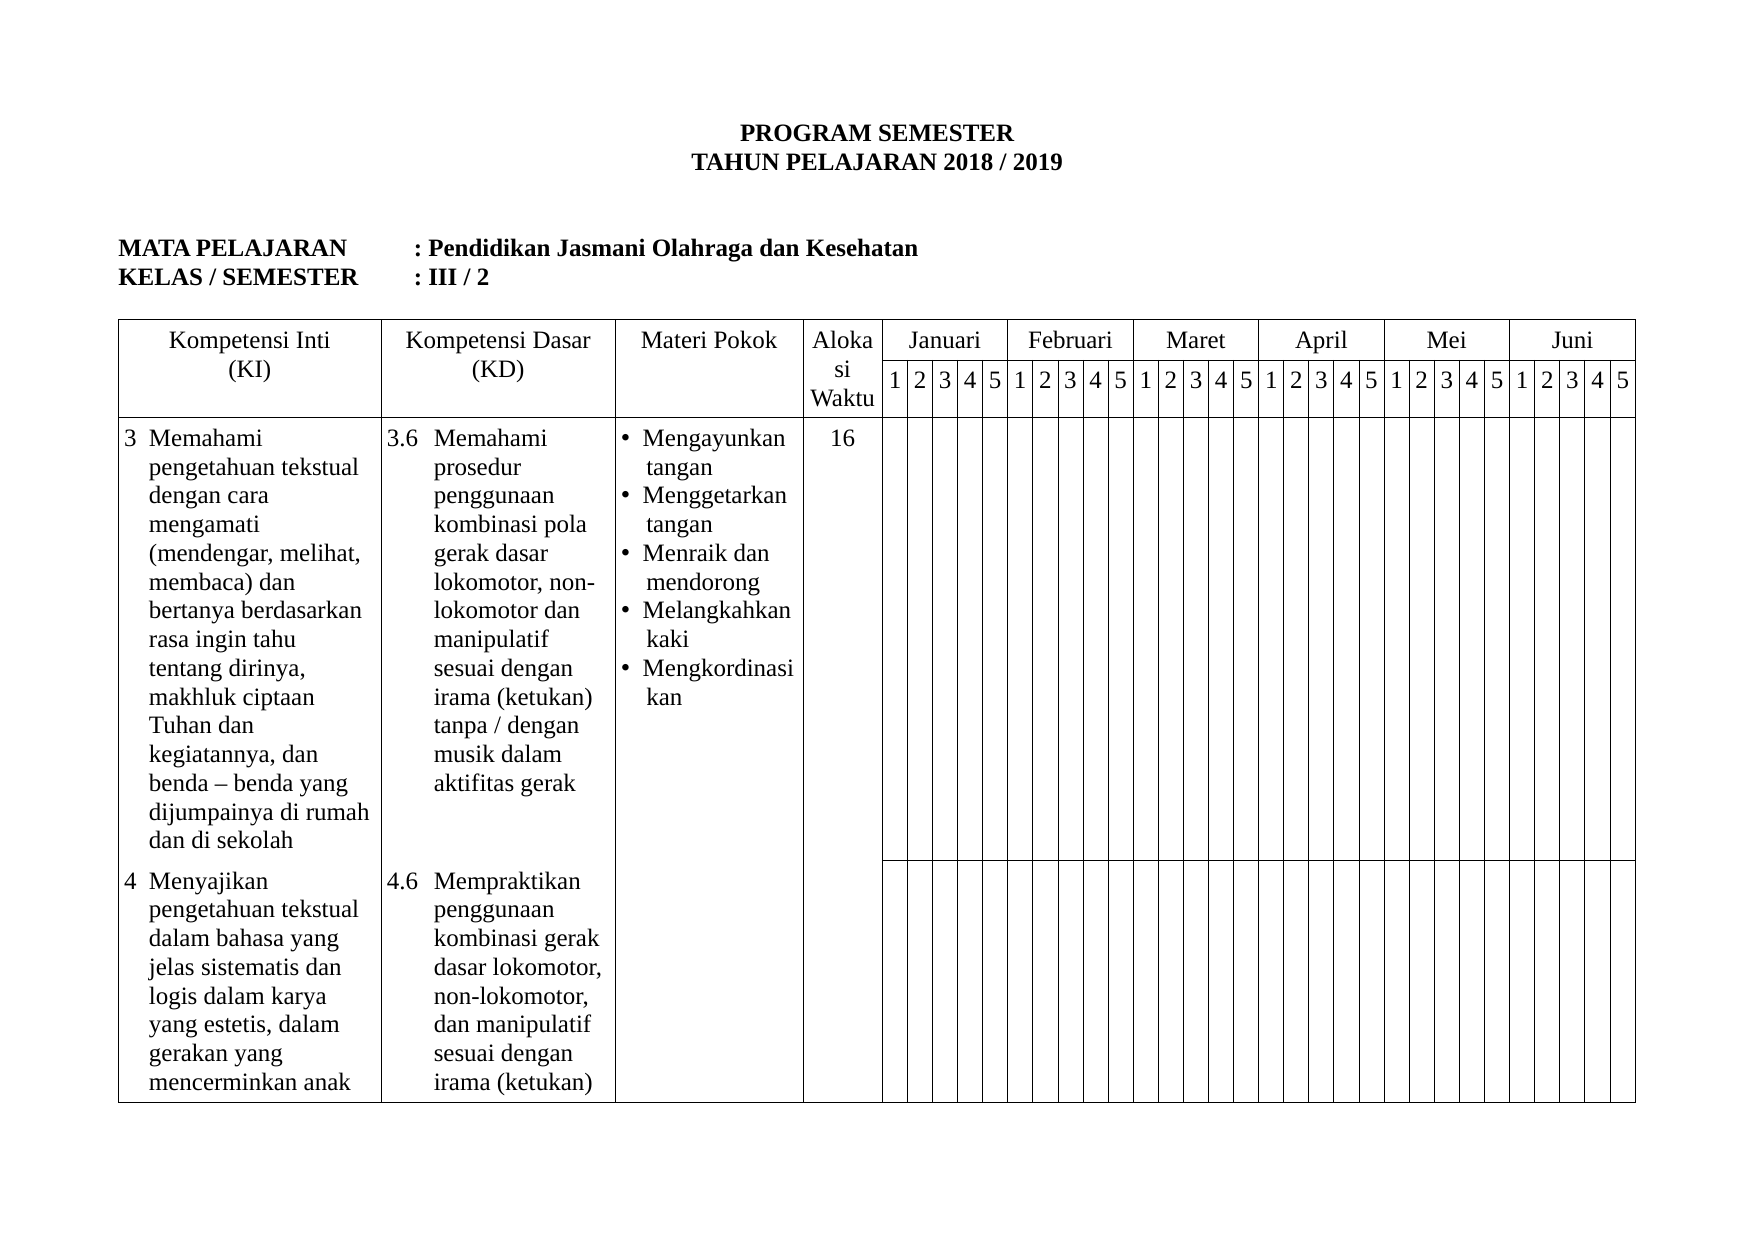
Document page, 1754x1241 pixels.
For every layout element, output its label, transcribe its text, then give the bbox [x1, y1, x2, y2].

table_cell Mengayunkan tangan Menggetarkan tangan Menraik dan mendorong Melangkahkan kaki Mengkordinasi kan [616, 418, 803, 860]
table_cell [1485, 418, 1509, 860]
table_cell [1109, 418, 1133, 860]
table_cell [1259, 418, 1283, 860]
table_cell [1008, 861, 1032, 1102]
table_cell 3 [1435, 361, 1459, 417]
table_cell 3.6 [382, 418, 428, 860]
table_cell [1410, 418, 1434, 860]
table_cell 2 [908, 361, 932, 417]
table_cell 3 [1059, 361, 1083, 417]
table_cell [1234, 418, 1258, 860]
table_cell 4 [1460, 361, 1484, 417]
table_cell [933, 418, 957, 860]
table_cell 3 [1560, 361, 1584, 417]
table_cell 3 [933, 361, 957, 417]
table_cell [883, 861, 907, 1102]
table_header Alokasi Waktu [804, 320, 882, 417]
table_cell 1 [1510, 361, 1534, 417]
table_cell [1334, 861, 1359, 1102]
table_cell [1309, 861, 1333, 1102]
table_cell [1360, 418, 1384, 860]
table_cell 4 [1585, 361, 1610, 417]
table_cell [1611, 861, 1635, 1102]
table_cell 1 [883, 361, 907, 417]
table_cell [1184, 861, 1208, 1102]
table_header Kompetensi Dasar (KD) [382, 320, 615, 417]
table_cell 4 [119, 860, 143, 1102]
table_cell [1309, 418, 1333, 860]
table_cell [1585, 861, 1610, 1102]
text TAHUN PELAJARAN 2018 / 2019 [118, 147, 1635, 176]
table_cell [1385, 861, 1409, 1102]
table_header Februari [1008, 320, 1133, 360]
table_cell [1385, 418, 1409, 860]
table_cell [1460, 418, 1484, 860]
table_cell 5 [1360, 361, 1384, 417]
table_cell [1033, 861, 1058, 1102]
table_cell 4.6 [382, 860, 428, 1102]
table_cell [1033, 418, 1058, 860]
table_cell 4 [958, 361, 982, 417]
table_cell 4 [1209, 361, 1233, 417]
table_cell 2 [1159, 361, 1183, 417]
table_cell 3 [1309, 361, 1333, 417]
table_cell 1 [1008, 361, 1032, 417]
table_header Juni [1510, 320, 1635, 360]
table_cell [1535, 861, 1559, 1102]
table_cell Mempraktikan penggunaan kombinasi gerak dasar lokomotor, non-lokomotor, dan manipulatif sesuai dengan irama (ketukan) [428, 860, 615, 1102]
table_cell 5 [1109, 361, 1133, 417]
table_cell [1059, 861, 1083, 1102]
table_cell 1 [1259, 361, 1283, 417]
table_cell [958, 861, 982, 1102]
table_header Januari [883, 320, 1007, 360]
table_cell 2 [1410, 361, 1434, 417]
table_cell [1560, 418, 1584, 860]
table_cell [1510, 861, 1534, 1102]
table_cell [1209, 418, 1233, 860]
text MATA PELAJARAN : Pendidikan Jasmani Olahraga dan Kesehatan [118, 233, 1635, 262]
table_cell [1334, 418, 1359, 860]
table_header Materi Pokok [616, 320, 803, 417]
table_cell [1585, 418, 1610, 860]
table_cell 3 [119, 418, 143, 860]
table_cell [1485, 861, 1509, 1102]
table_header April [1259, 320, 1384, 360]
table_cell 5 [1234, 361, 1258, 417]
text KELAS / SEMESTER : III / 2 [118, 262, 1635, 291]
table_cell [1560, 861, 1584, 1102]
table_cell [1360, 861, 1384, 1102]
table_cell [1611, 418, 1635, 860]
table_cell [1159, 418, 1183, 860]
table_cell [883, 418, 907, 860]
table_header Maret [1134, 320, 1258, 360]
table_cell [1284, 418, 1308, 860]
table_cell 2 [1535, 361, 1559, 417]
table_cell [1184, 418, 1208, 860]
table_cell [1008, 418, 1032, 860]
table_cell 1 [1385, 361, 1409, 417]
table_cell [1209, 861, 1233, 1102]
table_cell Memahami pengetahuan tekstual dengan cara mengamati (mendengar, melihat, membaca) dan bertanya berdasarkan rasa ingin tahu tentang dirinya, makhluk ciptaan Tuhan dan kegiatannya, dan benda – benda yang dijumpainya di rumah dan di sekolah [143, 418, 381, 860]
table_cell [1435, 861, 1459, 1102]
table_cell 5 [1485, 361, 1509, 417]
table_cell 16 [804, 418, 882, 1102]
table_cell 1 [1134, 361, 1158, 417]
table_cell [1134, 418, 1158, 860]
table_cell 2 [1284, 361, 1308, 417]
table_cell [1435, 418, 1459, 860]
table_cell 5 [983, 361, 1007, 417]
table_cell [1059, 418, 1083, 860]
table_cell [1134, 861, 1158, 1102]
table_cell [1460, 861, 1484, 1102]
table_cell [1234, 861, 1258, 1102]
table_header Mei [1385, 320, 1509, 360]
table_cell [983, 861, 1007, 1102]
table_header Kompetensi Inti (KI) [119, 320, 381, 417]
table_cell [1284, 861, 1308, 1102]
table_cell [1084, 418, 1108, 860]
table_cell 5 [1611, 361, 1635, 417]
table_cell [1410, 861, 1434, 1102]
table_cell [1259, 861, 1283, 1102]
table_cell [1084, 861, 1108, 1102]
table_cell [1159, 861, 1183, 1102]
text PROGRAM SEMESTER [118, 118, 1635, 147]
table_cell Menyajikan pengetahuan tekstual dalam bahasa yang jelas sistematis dan logis dalam karya yang estetis, dalam gerakan yang mencerminkan anak [143, 860, 381, 1102]
table_cell [1535, 418, 1559, 860]
table_cell [616, 860, 803, 1102]
table_cell [1510, 418, 1534, 860]
table_cell 4 [1334, 361, 1359, 417]
table_cell 4 [1084, 361, 1108, 417]
table_cell [908, 861, 932, 1102]
table_cell [958, 418, 982, 860]
table_cell Memahami prosedur penggunaan kombinasi pola gerak dasar lokomotor, non-lokomotor dan manipulatif sesuai dengan irama (ketukan) tanpa / dengan musik dalam aktifitas gerak [428, 418, 615, 860]
table_cell [1109, 861, 1133, 1102]
table_cell [983, 418, 1007, 860]
table_cell [908, 418, 932, 860]
table_cell 2 [1033, 361, 1058, 417]
table_cell [933, 861, 957, 1102]
table_cell 3 [1184, 361, 1208, 417]
